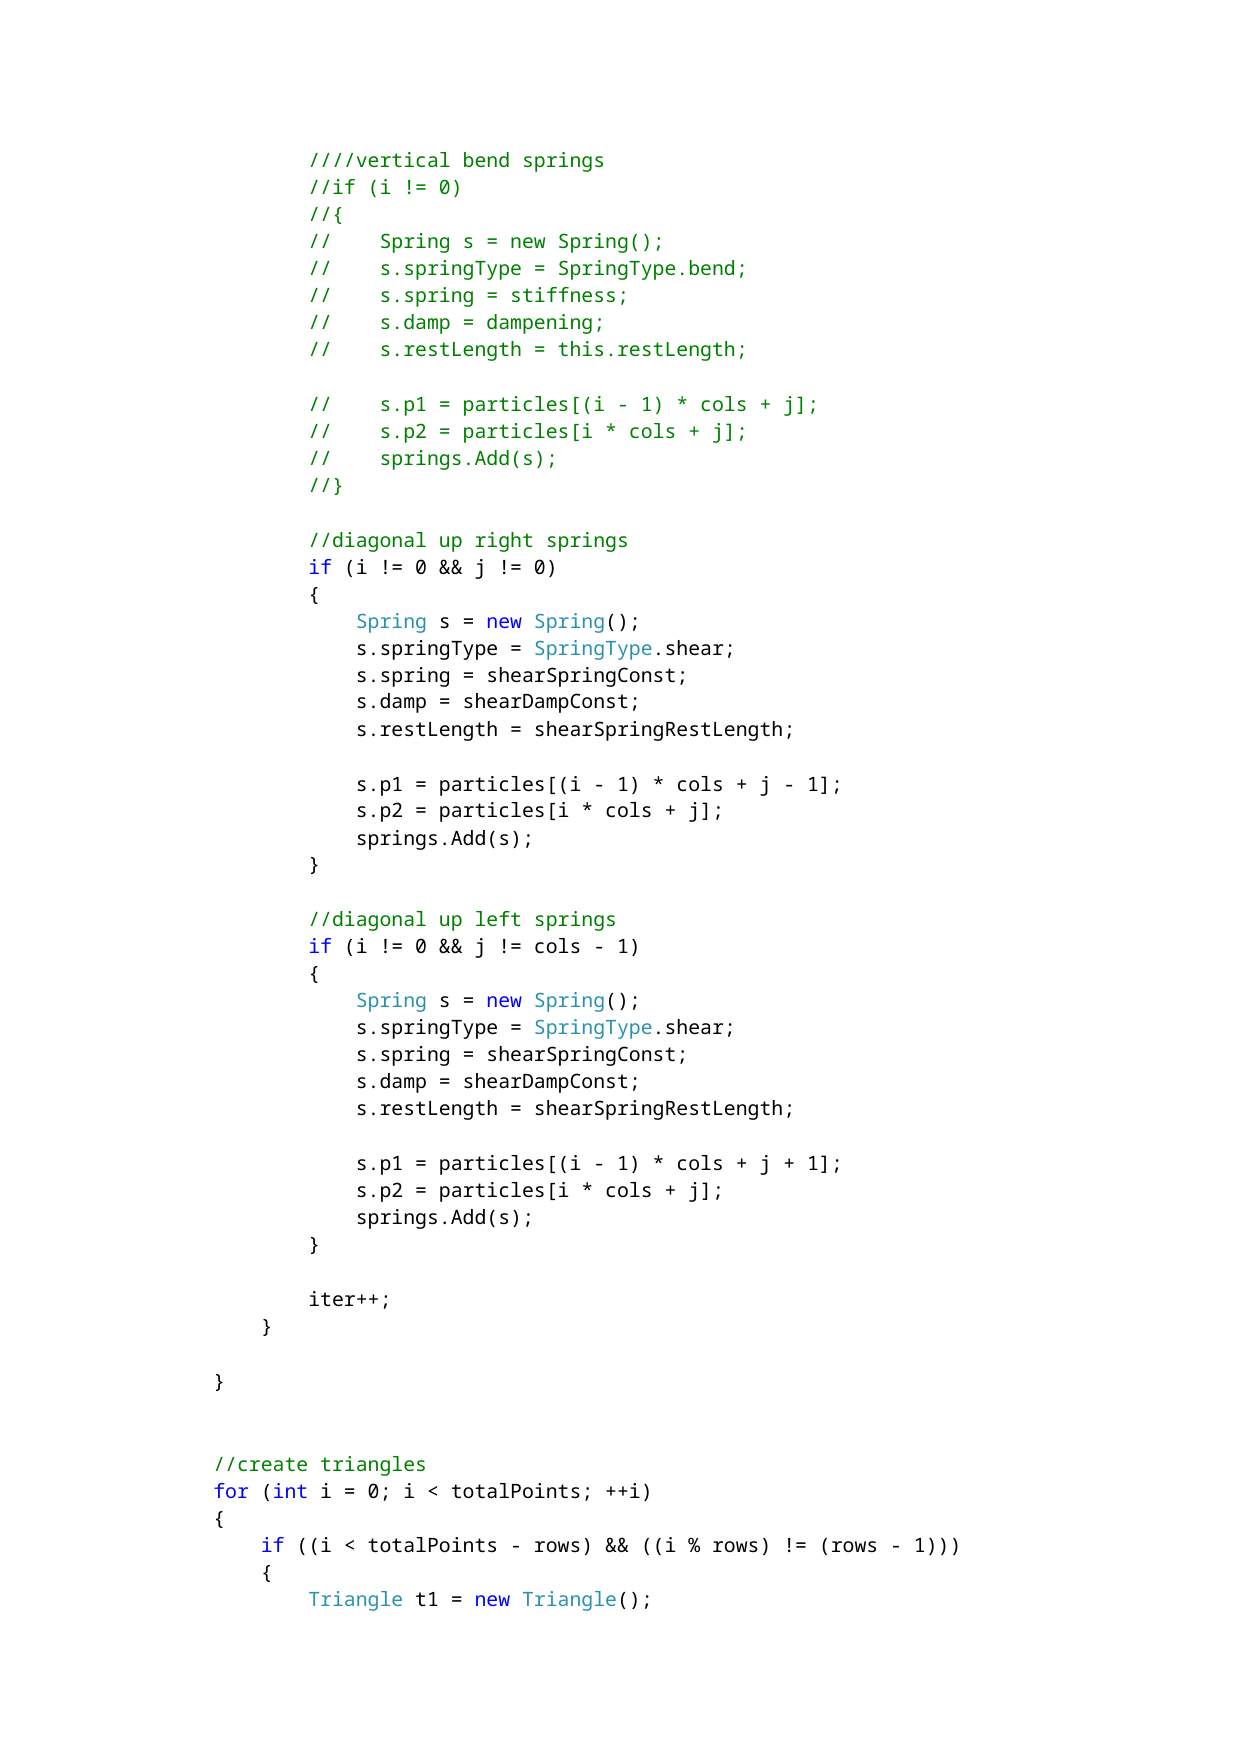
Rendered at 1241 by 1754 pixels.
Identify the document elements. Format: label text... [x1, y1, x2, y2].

text s.p1 = particles[(i - 1) * cols + j + 1]; [118, 1149, 1122, 1177]
text { [118, 580, 1122, 607]
text s.restLength = shearSpringRestLength; [118, 715, 1122, 742]
text s.spring = shearSpringConst; [118, 661, 1122, 688]
text { [118, 1504, 1122, 1531]
text } [118, 1231, 1122, 1257]
text s.p1 = particles[(i - 1) * cols + j - 1]; [118, 770, 1122, 797]
text // springs.Add(s); [118, 444, 1122, 471]
text Triangle t1 = new Triangle(); [118, 1585, 1122, 1612]
text springs.Add(s); [118, 1203, 1122, 1231]
text s.restLength = shearSpringRestLength; [118, 1094, 1122, 1122]
text } [118, 1367, 1122, 1394]
text s.springType = SpringType.shear; [118, 634, 1122, 661]
text s.damp = shearDampConst; [118, 1068, 1122, 1094]
text // s.p1 = particles[(i - 1) * cols + j]; [118, 390, 1122, 417]
text if (i != 0 && j != 0) [118, 553, 1122, 580]
text } [118, 851, 1122, 878]
text Spring s = new Spring(); [118, 987, 1122, 1014]
text // s.p2 = particles[i * cols + j]; [118, 417, 1122, 444]
text if ((i < totalPoints - rows) && ((i % rows) != (rows - 1))) [118, 1531, 1122, 1558]
text } [118, 1312, 1122, 1339]
text ////vertical bend springs [118, 146, 1122, 173]
text // Spring s = new Spring(); [118, 227, 1122, 254]
text springs.Add(s); [118, 824, 1122, 851]
text // s.damp = dampening; [118, 308, 1122, 335]
text //create triangles [118, 1451, 1122, 1477]
text // s.springType = SpringType.bend; [118, 254, 1122, 281]
text //diagonal up left springs [118, 906, 1122, 933]
text s.spring = shearSpringConst; [118, 1041, 1122, 1068]
text if (i != 0 && j != cols - 1) [118, 933, 1122, 960]
text //if (i != 0) [118, 173, 1122, 200]
text //} [118, 471, 1122, 498]
text { [118, 1558, 1122, 1585]
text s.springType = SpringType.shear; [118, 1014, 1122, 1041]
text s.p2 = particles[i * cols + j]; [118, 1177, 1122, 1203]
text // s.restLength = this.restLength; [118, 335, 1122, 362]
text for (int i = 0; i < totalPoints; ++i) [118, 1477, 1122, 1504]
text // s.spring = stiffness; [118, 281, 1122, 308]
text s.damp = shearDampConst; [118, 688, 1122, 715]
text Spring s = new Spring(); [118, 607, 1122, 634]
text //{ [118, 200, 1122, 227]
text s.p2 = particles[i * cols + j]; [118, 797, 1122, 824]
text //diagonal up right springs [118, 526, 1122, 553]
text { [118, 960, 1122, 987]
text iter++; [118, 1286, 1122, 1312]
